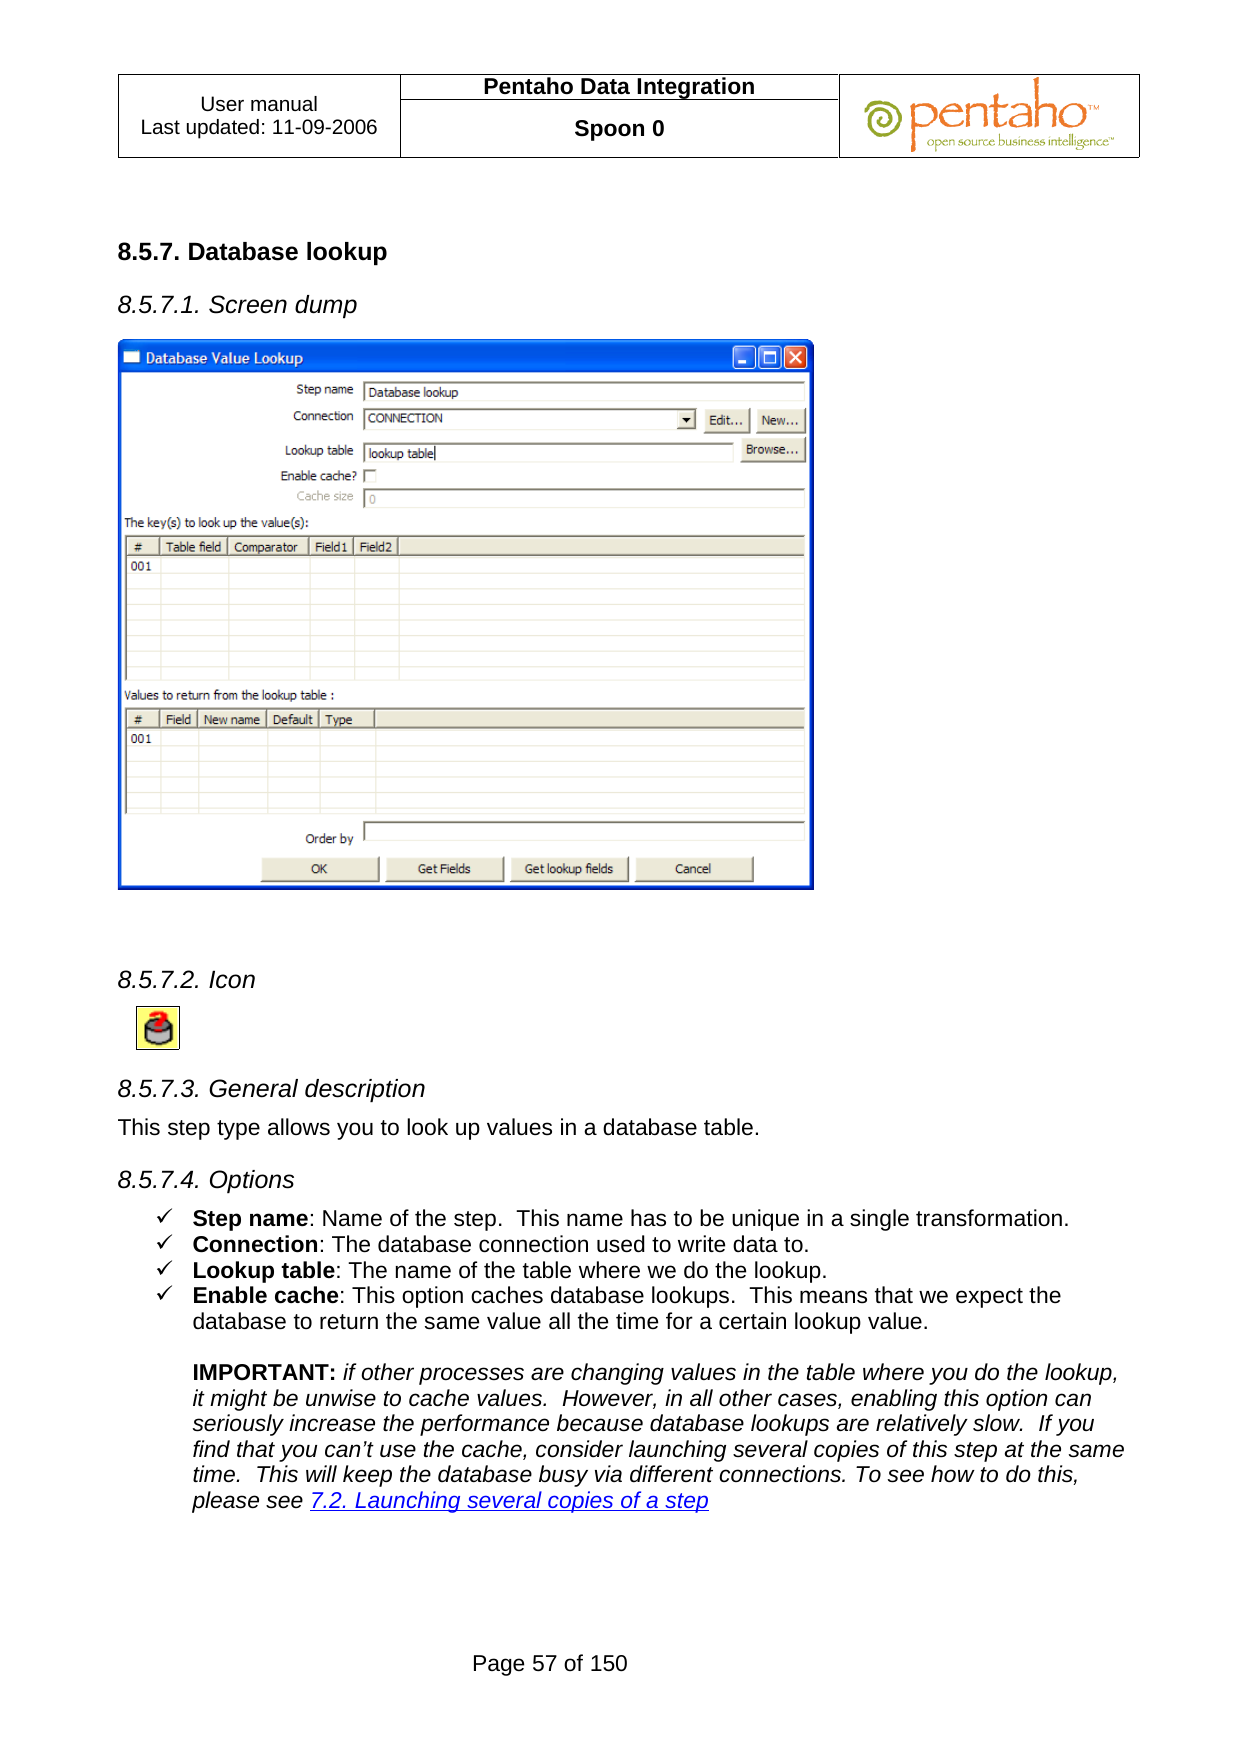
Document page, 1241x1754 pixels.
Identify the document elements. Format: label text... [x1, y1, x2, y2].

list Connection: The database connection used to write data to. [155, 1232, 1137, 1257]
subtitle Options [117, 1165, 1137, 1193]
text IMPORTANT: if other processes are changing values in the table where you do the lookup, it might be unwise to cache values. However, in all other cases, enabling this option can seriously increase the performance because database lookups are relatively slow. If you find that you can’t use the cache, consider launching several copies of this step at the same time. This will keep the database busy via different connections. To see how to do this, please see 7.2. Launching several copies of a step [192, 1360, 1137, 1513]
list Step name: Name of the step. This name has to be unique in a single transformation. [155, 1206, 1137, 1232]
subtitle Screen dump [117, 291, 1137, 319]
list Enable cache: This option caches database lookups. This means that we expect the database to return the same value all the time for a certain lookup value. [155, 1283, 1137, 1334]
picture [117, 339, 814, 890]
subtitle Database lookup [117, 238, 1137, 266]
text This step type allows you to look up values in a database table. [117, 1115, 1137, 1140]
subtitle Icon [117, 966, 1137, 994]
list Lookup table: The name of the table where we do the lookup. [155, 1257, 1137, 1283]
subtitle General description [117, 1074, 1137, 1102]
